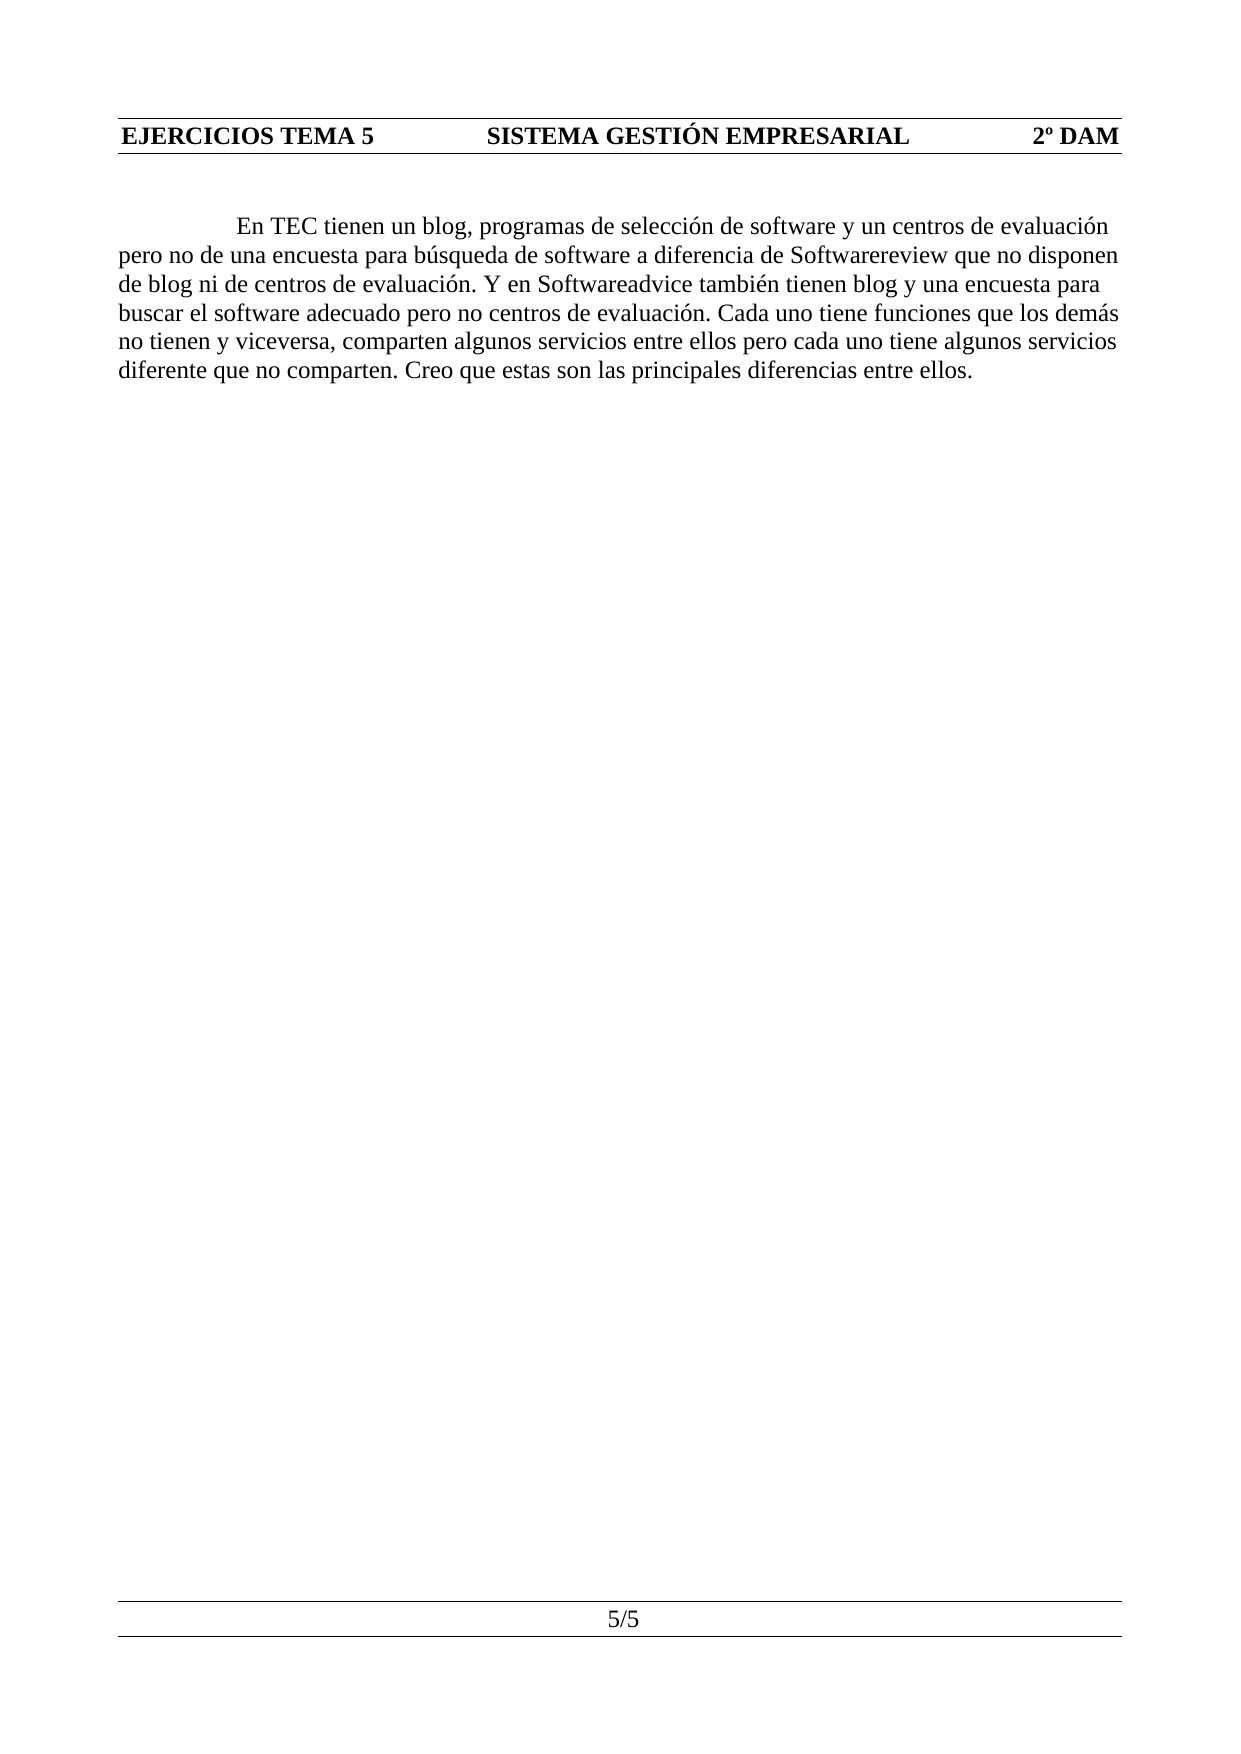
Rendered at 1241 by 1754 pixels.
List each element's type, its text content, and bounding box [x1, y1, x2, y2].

text En TEC tienen un blog, programas de selección de software y un centros de evaluación pero no de una encuesta para búsqueda de software a diferencia de Softwarereview que no disponen de blog ni de centros de evaluación. Y en Softwareadvice también tienen blog y una encuesta para buscar el software adecuado pero no centros de evaluación. Cada uno tiene funciones que los demás no tienen y viceversa, comparten algunos servicios entre ellos pero cada uno tiene algunos servicios diferente que no comparten. Creo que estas son las principales diferencias entre ellos. [118, 211, 1122, 384]
